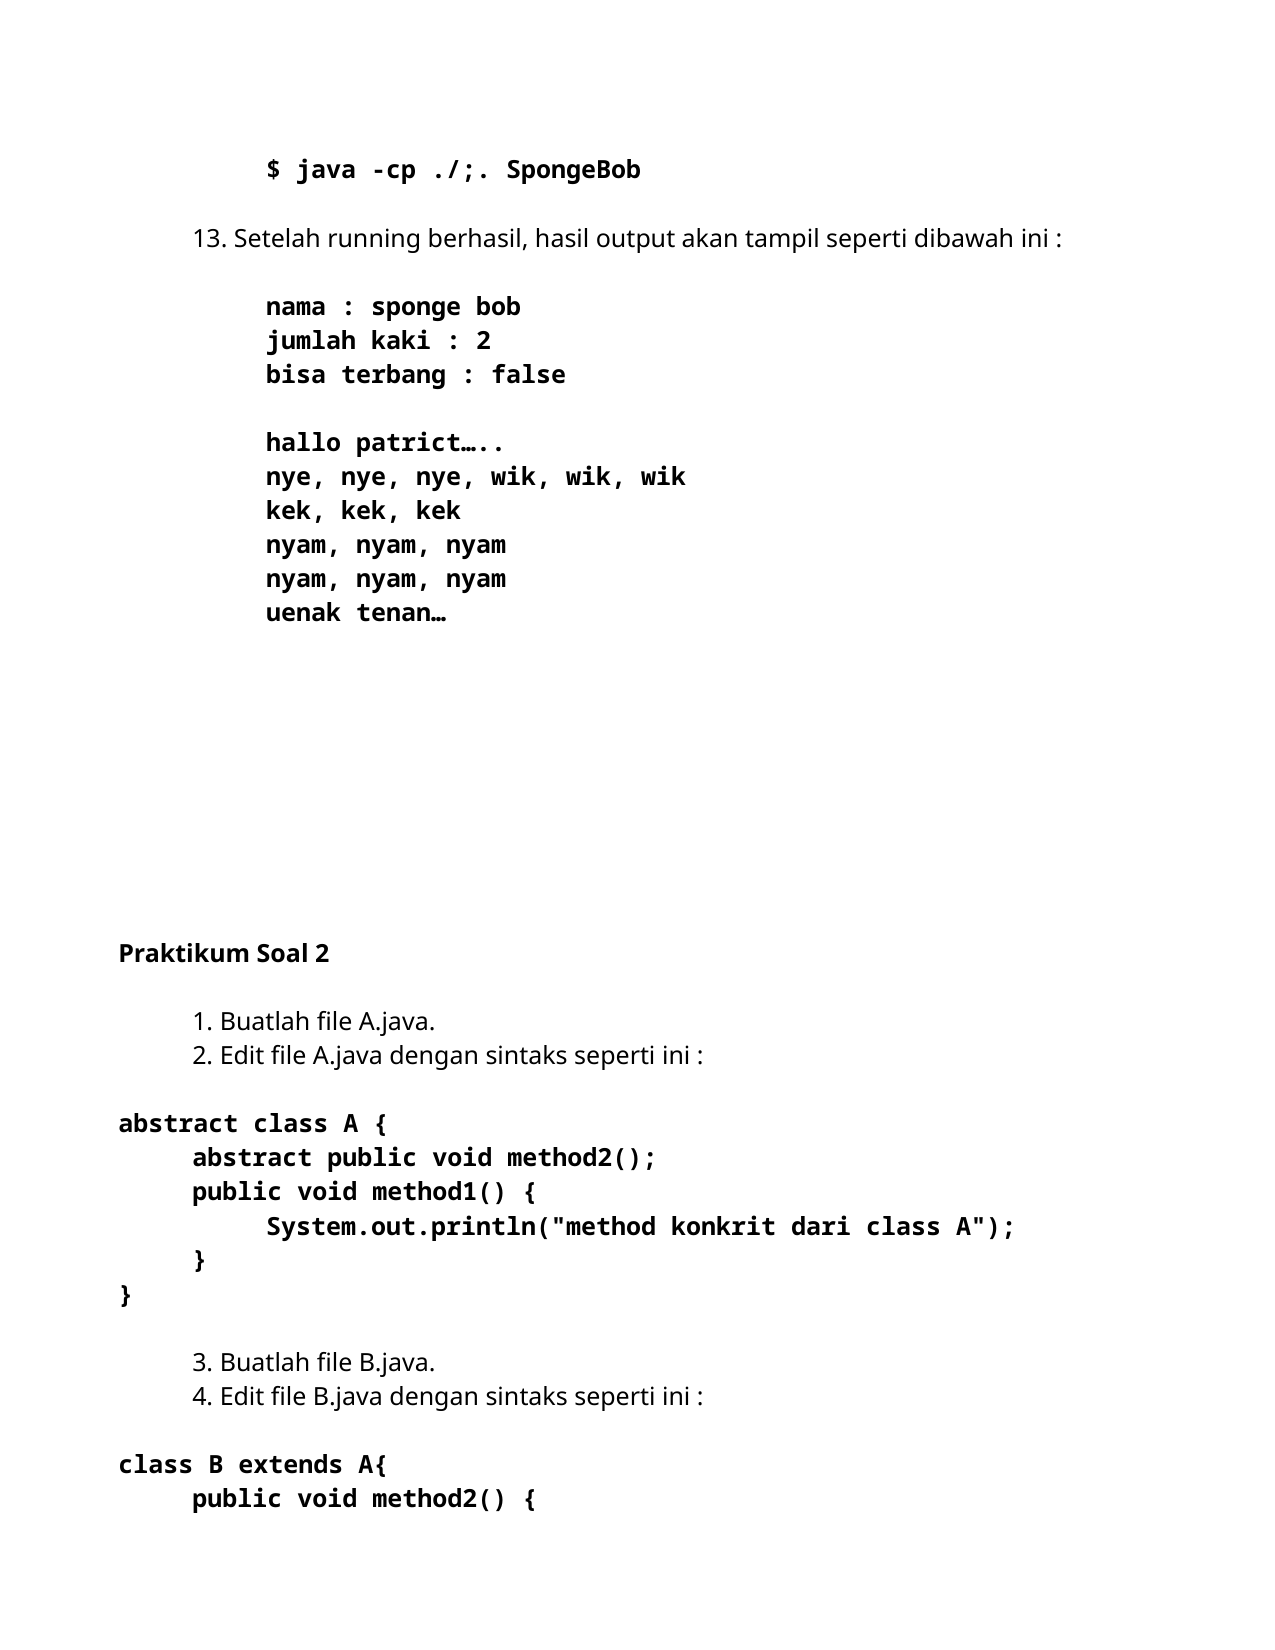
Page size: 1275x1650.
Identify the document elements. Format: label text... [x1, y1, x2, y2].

text kek, kek, kek [118, 493, 1157, 527]
text abstract public void method2(); [118, 1140, 1157, 1174]
text nyam, nyam, nyam [118, 527, 1157, 561]
text uenak tenan… [118, 595, 1157, 629]
text 2. Edit file A.java dengan sintaks seperti ini : abstract class A { [118, 1038, 1157, 1140]
text } 3. Buatlah file B.java. 4. Edit file B.java dengan sintaks seperti ini : class B extends A{ [118, 1276, 1157, 1481]
text System.out.println("method konkrit dari class A"); [118, 1208, 1157, 1242]
text Praktikum Soal 2 1. Buatlah file A.java. [118, 936, 1157, 1038]
text nye, nye, nye, wik, wik, wik [118, 459, 1157, 493]
text jumlah kaki : 2 [118, 322, 1157, 357]
text nyam, nyam, nyam [118, 561, 1157, 595]
text hallo patrict….. [118, 425, 1157, 459]
text $ java -cp ./;. SpongeBob 13. Setelah running berhasil, hasil output akan tampil seperti dibawah ini : nama : sponge bob [118, 118, 1157, 322]
text } [118, 1242, 1157, 1276]
text bisa terbang : false [118, 357, 1157, 391]
text public void method1() { [118, 1174, 1157, 1208]
text public void method2() { [118, 1481, 1157, 1515]
